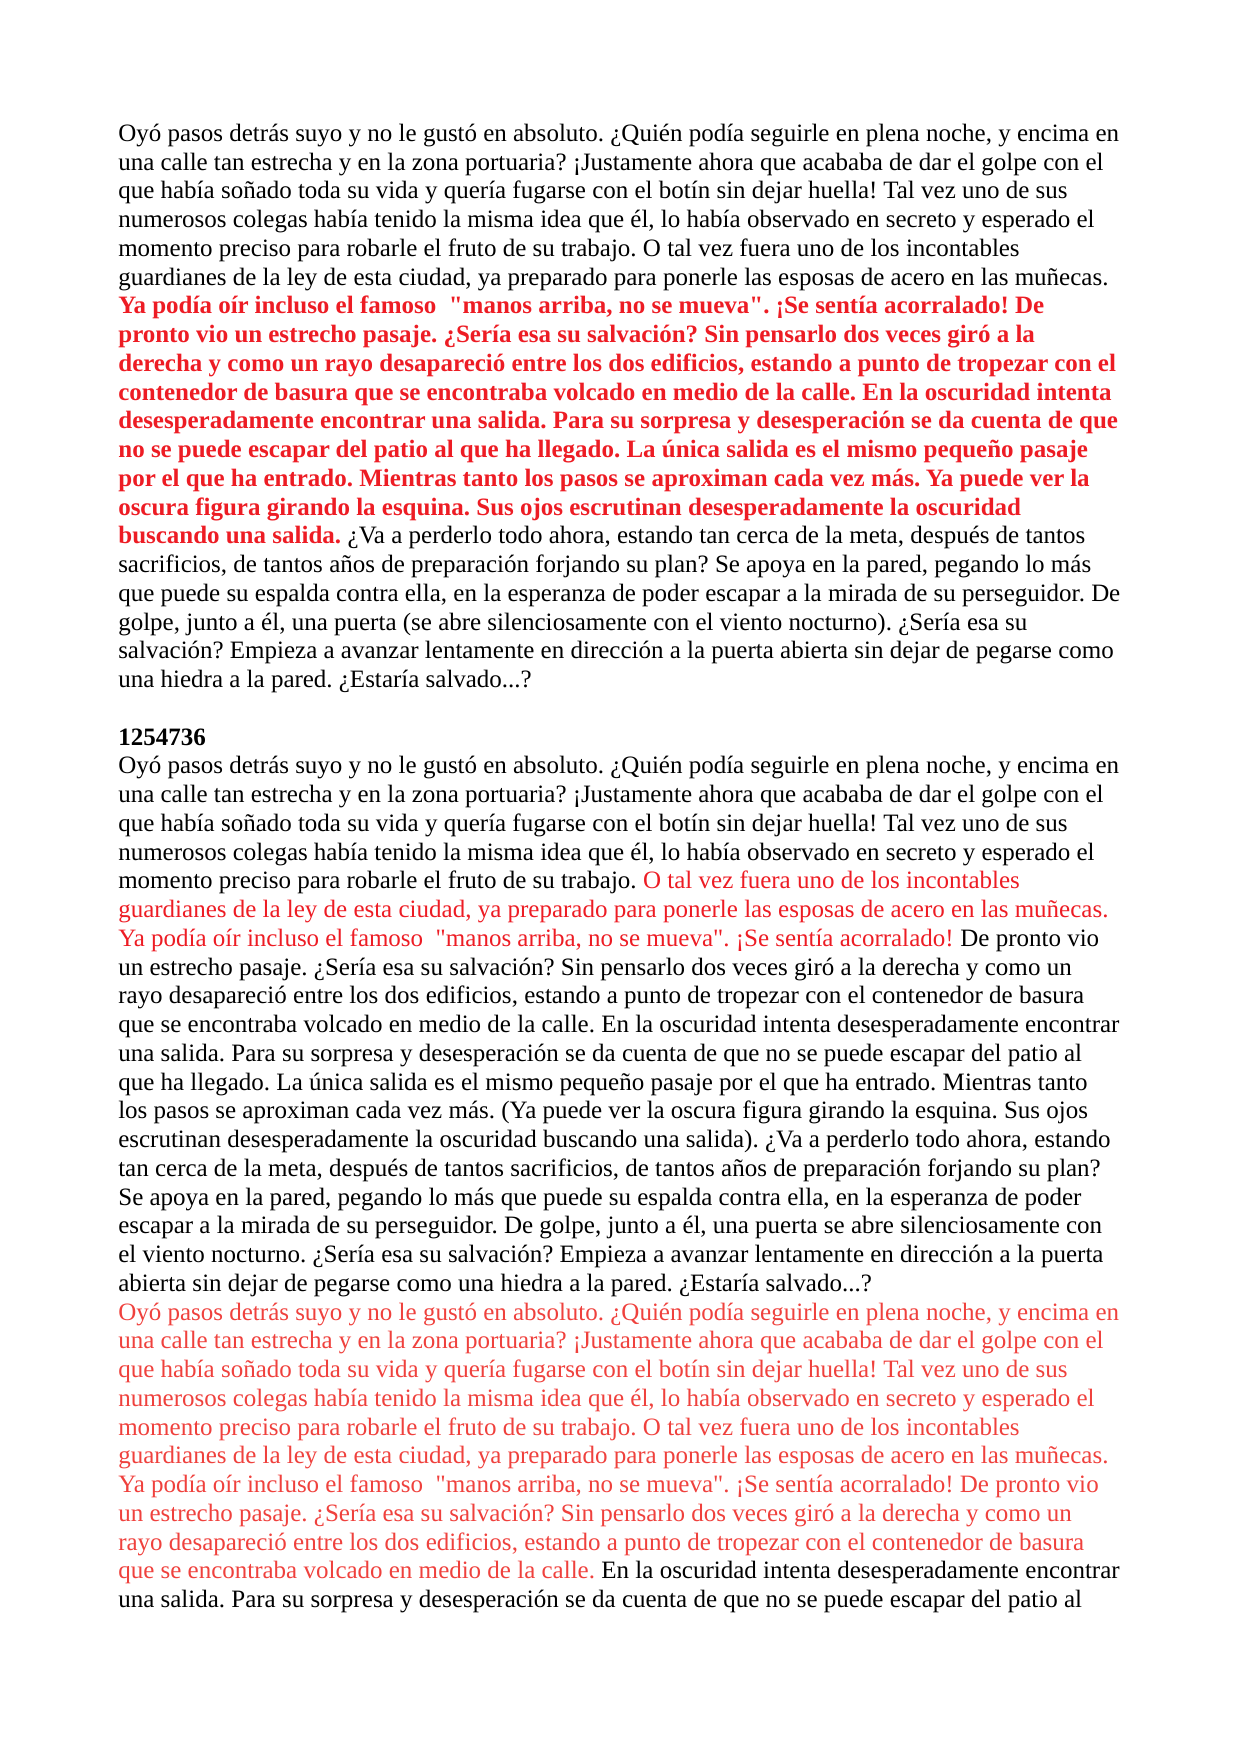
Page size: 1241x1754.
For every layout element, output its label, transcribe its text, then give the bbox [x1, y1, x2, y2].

text Oyó pasos detrás suyo y no le gustó en absoluto. ¿Quién podía seguirle en plena noche, y encima en una calle tan estrecha y en la zona portuaria? ¡Justamente ahora que acababa de dar el golpe con el que había soñado toda su vida y quería fugarse con el botín sin dejar huella! Tal vez uno de sus numerosos colegas había tenido la misma idea que él, lo había observado en secreto y esperado el momento preciso para robarle el fruto de su trabajo. O tal vez fuera uno de los incontables guardianes de la ley de esta ciudad, ya preparado para ponerle las esposas de acero en las muñecas. Ya podía oír incluso el famoso "manos arriba, no se mueva". ¡Se sentía acorralado! De pronto vio un estrecho pasaje. ¿Sería esa su salvación? Sin pensarlo dos veces giró a la derecha y como un rayo desapareció entre los dos edificios, estando a punto de tropezar con el contenedor de basura que se encontraba volcado en medio de la calle. En la oscuridad intenta desesperadamente encontrar una salida. Para su sorpresa y desesperación se da cuenta de que no se puede escapar del patio al [118, 1297, 1122, 1613]
text 1254736 [118, 722, 1122, 751]
text Oyó pasos detrás suyo y no le gustó en absoluto. ¿Quién podía seguirle en plena noche, y encima en una calle tan estrecha y en la zona portuaria? ¡Justamente ahora que acababa de dar el golpe con el que había soñado toda su vida y quería fugarse con el botín sin dejar huella! Tal vez uno de sus numerosos colegas había tenido la misma idea que él, lo había observado en secreto y esperado el momento preciso para robarle el fruto de su trabajo. O tal vez fuera uno de los incontables guardianes de la ley de esta ciudad, ya preparado para ponerle las esposas de acero en las muñecas. Ya podía oír incluso el famoso "manos arriba, no se mueva". ¡Se sentía acorralado! De pronto vio un estrecho pasaje. ¿Sería esa su salvación? Sin pensarlo dos veces giró a la derecha y como un rayo desapareció entre los dos edificios, estando a punto de tropezar con el contenedor de basura que se encontraba volcado en medio de la calle. En la oscuridad intenta desesperadamente encontrar una salida. Para su sorpresa y desesperación se da cuenta de que no se puede escapar del patio al que ha llegado. La única salida es el mismo pequeño pasaje por el que ha entrado. Mientras tanto los pasos se aproximan cada vez más. Ya puede ver la oscura figura girando la esquina. Sus ojos escrutinan desesperadamente la oscuridad buscando una salida. ¿Va a perderlo todo ahora, estando tan cerca de la meta, después de tantos sacrificios, de tantos años de preparación forjando su plan? Se apoya en la pared, pegando lo más que puede su espalda contra ella, en la esperanza de poder escapar a la mirada de su perseguidor. De golpe, junto a él, una puerta (se abre silenciosamente con el viento nocturno). ¿Sería esa su salvación? Empieza a avanzar lentamente en dirección a la puerta abierta sin dejar de pegarse como una hiedra a la pared. ¿Estaría salvado...? [118, 118, 1122, 693]
text Oyó pasos detrás suyo y no le gustó en absoluto. ¿Quién podía seguirle en plena noche, y encima en una calle tan estrecha y en la zona portuaria? ¡Justamente ahora que acababa de dar el golpe con el que había soñado toda su vida y quería fugarse con el botín sin dejar huella! Tal vez uno de sus numerosos colegas había tenido la misma idea que él, lo había observado en secreto y esperado el momento preciso para robarle el fruto de su trabajo. O tal vez fuera uno de los incontables guardianes de la ley de esta ciudad, ya preparado para ponerle las esposas de acero en las muñecas. Ya podía oír incluso el famoso "manos arriba, no se mueva". ¡Se sentía acorralado! De pronto vio un estrecho pasaje. ¿Sería esa su salvación? Sin pensarlo dos veces giró a la derecha y como un rayo desapareció entre los dos edificios, estando a punto de tropezar con el contenedor de basura que se encontraba volcado en medio de la calle. En la oscuridad intenta desesperadamente encontrar una salida. Para su sorpresa y desesperación se da cuenta de que no se puede escapar del patio al que ha llegado. La única salida es el mismo pequeño pasaje por el que ha entrado. Mientras tanto los pasos se aproximan cada vez más. (Ya puede ver la oscura figura girando la esquina. Sus ojos escrutinan desesperadamente la oscuridad buscando una salida). ¿Va a perderlo todo ahora, estando tan cerca de la meta, después de tantos sacrificios, de tantos años de preparación forjando su plan? Se apoya en la pared, pegando lo más que puede su espalda contra ella, en la esperanza de poder escapar a la mirada de su perseguidor. De golpe, junto a él, una puerta se abre silenciosamente con el viento nocturno. ¿Sería esa su salvación? Empieza a avanzar lentamente en dirección a la puerta abierta sin dejar de pegarse como una hiedra a la pared. ¿Estaría salvado...? [118, 751, 1122, 1297]
